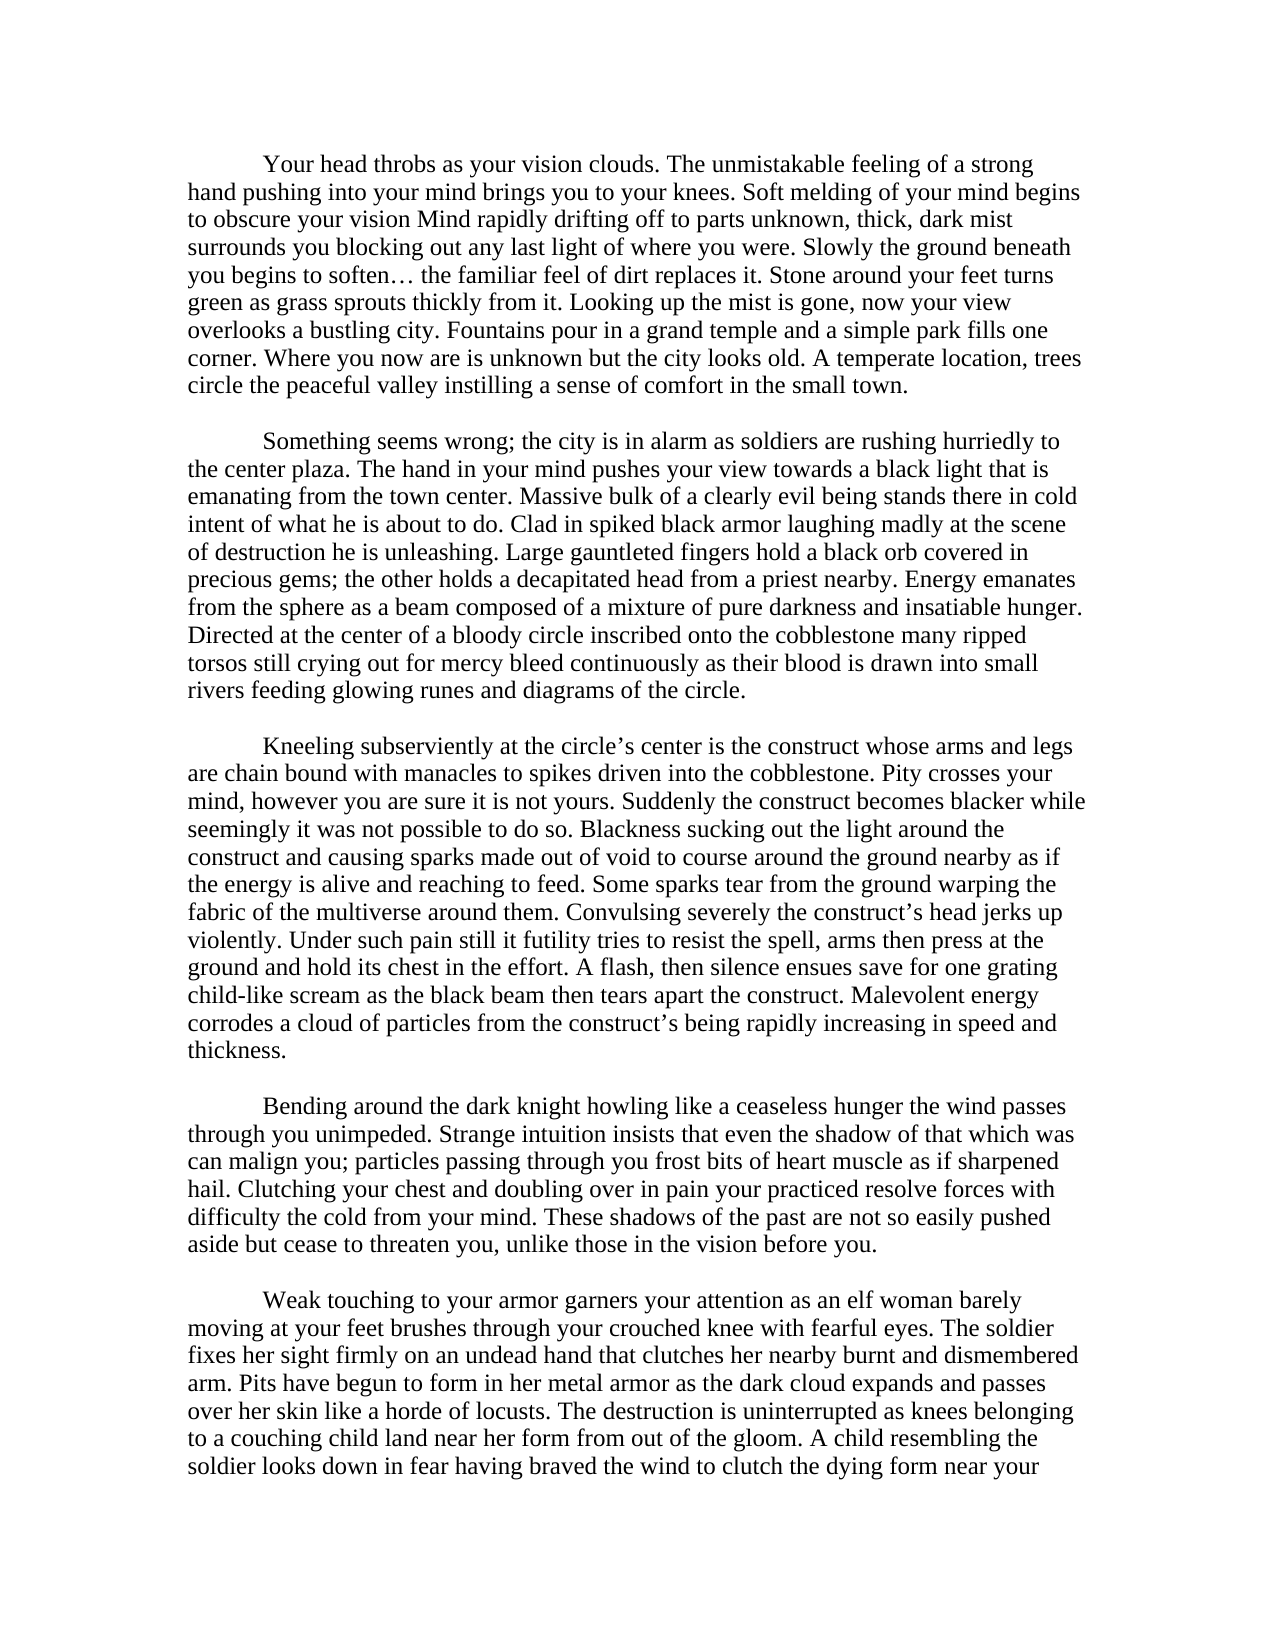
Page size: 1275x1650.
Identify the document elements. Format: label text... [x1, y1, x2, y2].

text Something seems wrong; the city is in alarm as soldiers are rushing hurriedly to the center plaza. The hand in your mind pushes your view towards a black light that is emanating from the town center. Massive bulk of a clearly evil being stands there in cold intent of what he is about to do. Clad in spiked black armor laughing madly at the scene of destruction he is unleashing. Large gauntleted fingers hold a black orb covered in precious gems; the other holds a decapitated head from a priest nearby. Energy emanates from the sphere as a beam composed of a mixture of pure darkness and insatiable hunger. Directed at the center of a bloody circle inscribed onto the cobblestone many ripped torsos still crying out for mercy bleed continuously as their blood is drawn into small rivers feeding glowing runes and diagrams of the circle. [187, 427, 1087, 704]
text Kneeling subserviently at the circle’s center is the construct whose arms and legs are chain bound with manacles to spikes driven into the cobblestone. Pity crosses your mind, however you are sure it is not yours. Suddenly the construct becomes blacker while seemingly it was not possible to do so. Blackness sucking out the light around the construct and causing sparks made out of void to course around the ground nearby as if the energy is alive and reaching to feed. Some sparks tear from the ground warping the fabric of the multiverse around them. Convulsing severely the construct’s head jerks up violently. Under such pain still it futility tries to resist the spell, arms then press at the ground and hold its chest in the effort. A flash, then silence ensues save for one grating child-like scream as the black beam then tears apart the construct. Malevolent energy corrodes a cloud of particles from the construct’s being rapidly increasing in speed and thickness. [187, 732, 1087, 1064]
text Weak touching to your armor garners your attention as an elf woman barely moving at your feet brushes through your crouched knee with fearful eyes. The soldier fixes her sight firmly on an undead hand that clutches her nearby burnt and dismembered arm. Pits have begun to form in her metal armor as the dark cloud expands and passes over her skin like a horde of locusts. The destruction is uninterrupted as knees belonging to a couching child land near her form from out of the gloom. A child resembling the soldier looks down in fear having braved the wind to clutch the dying form near your [187, 1286, 1087, 1480]
text Your head throbs as your vision clouds. The unmistakable feeling of a strong hand pushing into your mind brings you to your knees. Soft melding of your mind begins to obscure your vision Mind rapidly drifting off to parts unknown, thick, dark mist surrounds you blocking out any last light of where you were. Slowly the ground beneath you begins to soften… the familiar feel of dirt replaces it. Stone around your feet turns green as grass sprouts thickly from it. Looking up the mist is gone, now your view overlooks a bustling city. Fountains pour in a grand temple and a simple park fills one corner. Where you now are is unknown but the city looks old. A temperate location, trees circle the peaceful valley instilling a sense of comfort in the small town. [187, 150, 1087, 399]
text Bending around the dark knight howling like a ceaseless hunger the wind passes through you unimpeded. Strange intuition insists that even the shadow of that which was can malign you; particles passing through you frost bits of heart muscle as if sharpened hail. Clutching your chest and doubling over in pain your practiced resolve forces with difficulty the cold from your mind. These shadows of the past are not so easily pushed aside but cease to threaten you, unlike those in the vision before you. [187, 1092, 1087, 1258]
